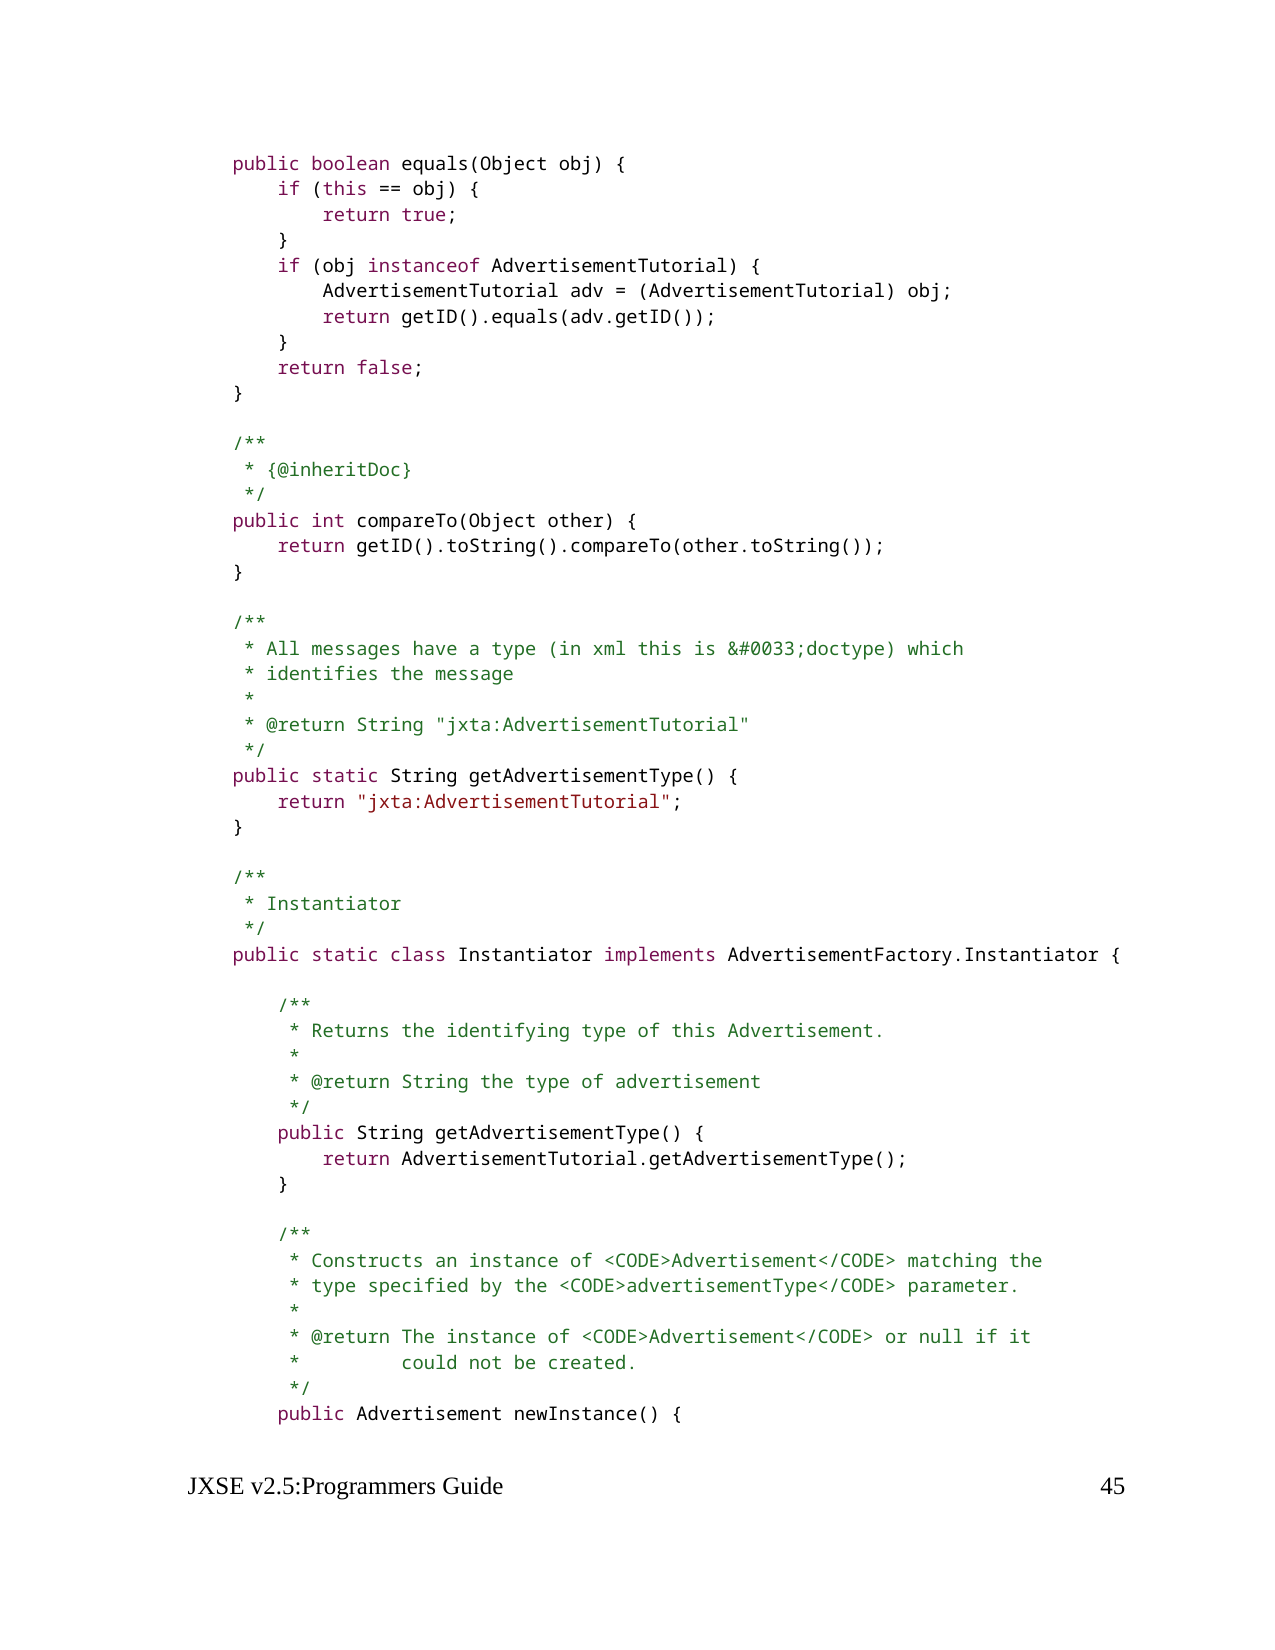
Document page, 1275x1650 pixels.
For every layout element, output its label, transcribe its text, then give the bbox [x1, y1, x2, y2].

text } [187, 813, 1125, 839]
text AdvertisementTutorial adv = (AdvertisementTutorial) obj; [187, 278, 1125, 303]
text } [187, 329, 1125, 354]
text } [187, 227, 1125, 252]
text * Returns the identifying type of this Advertisement. [187, 1018, 1125, 1043]
text */ [187, 482, 1125, 507]
text * Instantiator [187, 890, 1125, 916]
text return AdvertisementTutorial.getAdvertisementType(); [187, 1145, 1125, 1171]
text * Constructs an instance of <CODE>Advertisement</CODE> matching the [187, 1247, 1125, 1273]
text } [187, 1171, 1125, 1196]
text * All messages have a type (in xml this is &#0033;doctype) which [187, 635, 1125, 660]
text * [187, 1043, 1125, 1069]
text } [187, 380, 1125, 405]
text } [187, 558, 1125, 584]
text /** [187, 992, 1125, 1018]
text * @return String the type of advertisement [187, 1069, 1125, 1094]
text */ [187, 1375, 1125, 1401]
text return true; [187, 201, 1125, 227]
text */ [187, 916, 1125, 941]
text /** [187, 609, 1125, 635]
text * could not be created. [187, 1349, 1125, 1375]
text /** [187, 431, 1125, 456]
text return "jxta:AdvertisementTutorial"; [187, 788, 1125, 813]
text public Advertisement newInstance() { [187, 1401, 1125, 1426]
text /** [187, 864, 1125, 890]
text * [187, 1298, 1125, 1324]
text /** [187, 1222, 1125, 1247]
text */ [187, 737, 1125, 762]
text * type specified by the <CODE>advertisementType</CODE> parameter. [187, 1273, 1125, 1298]
text return getID().equals(adv.getID()); [187, 303, 1125, 329]
text * @return String "jxta:AdvertisementTutorial" [187, 711, 1125, 737]
text */ [187, 1094, 1125, 1120]
text * identifies the message [187, 660, 1125, 686]
text if (obj instanceof AdvertisementTutorial) { [187, 252, 1125, 278]
text * @return The instance of <CODE>Advertisement</CODE> or null if it [187, 1324, 1125, 1349]
text return false; [187, 354, 1125, 380]
text * {@inheritDoc} [187, 456, 1125, 482]
text public String getAdvertisementType() { [187, 1120, 1125, 1145]
text if (this == obj) { [187, 176, 1125, 201]
text public int compareTo(Object other) { [187, 507, 1125, 533]
text public static String getAdvertisementType() { [187, 762, 1125, 788]
text * [187, 686, 1125, 711]
text public static class Instantiator implements AdvertisementFactory.Instantiator { [187, 941, 1125, 967]
text return getID().toString().compareTo(other.toString()); [187, 533, 1125, 558]
text public boolean equals(Object obj) { [187, 150, 1125, 176]
